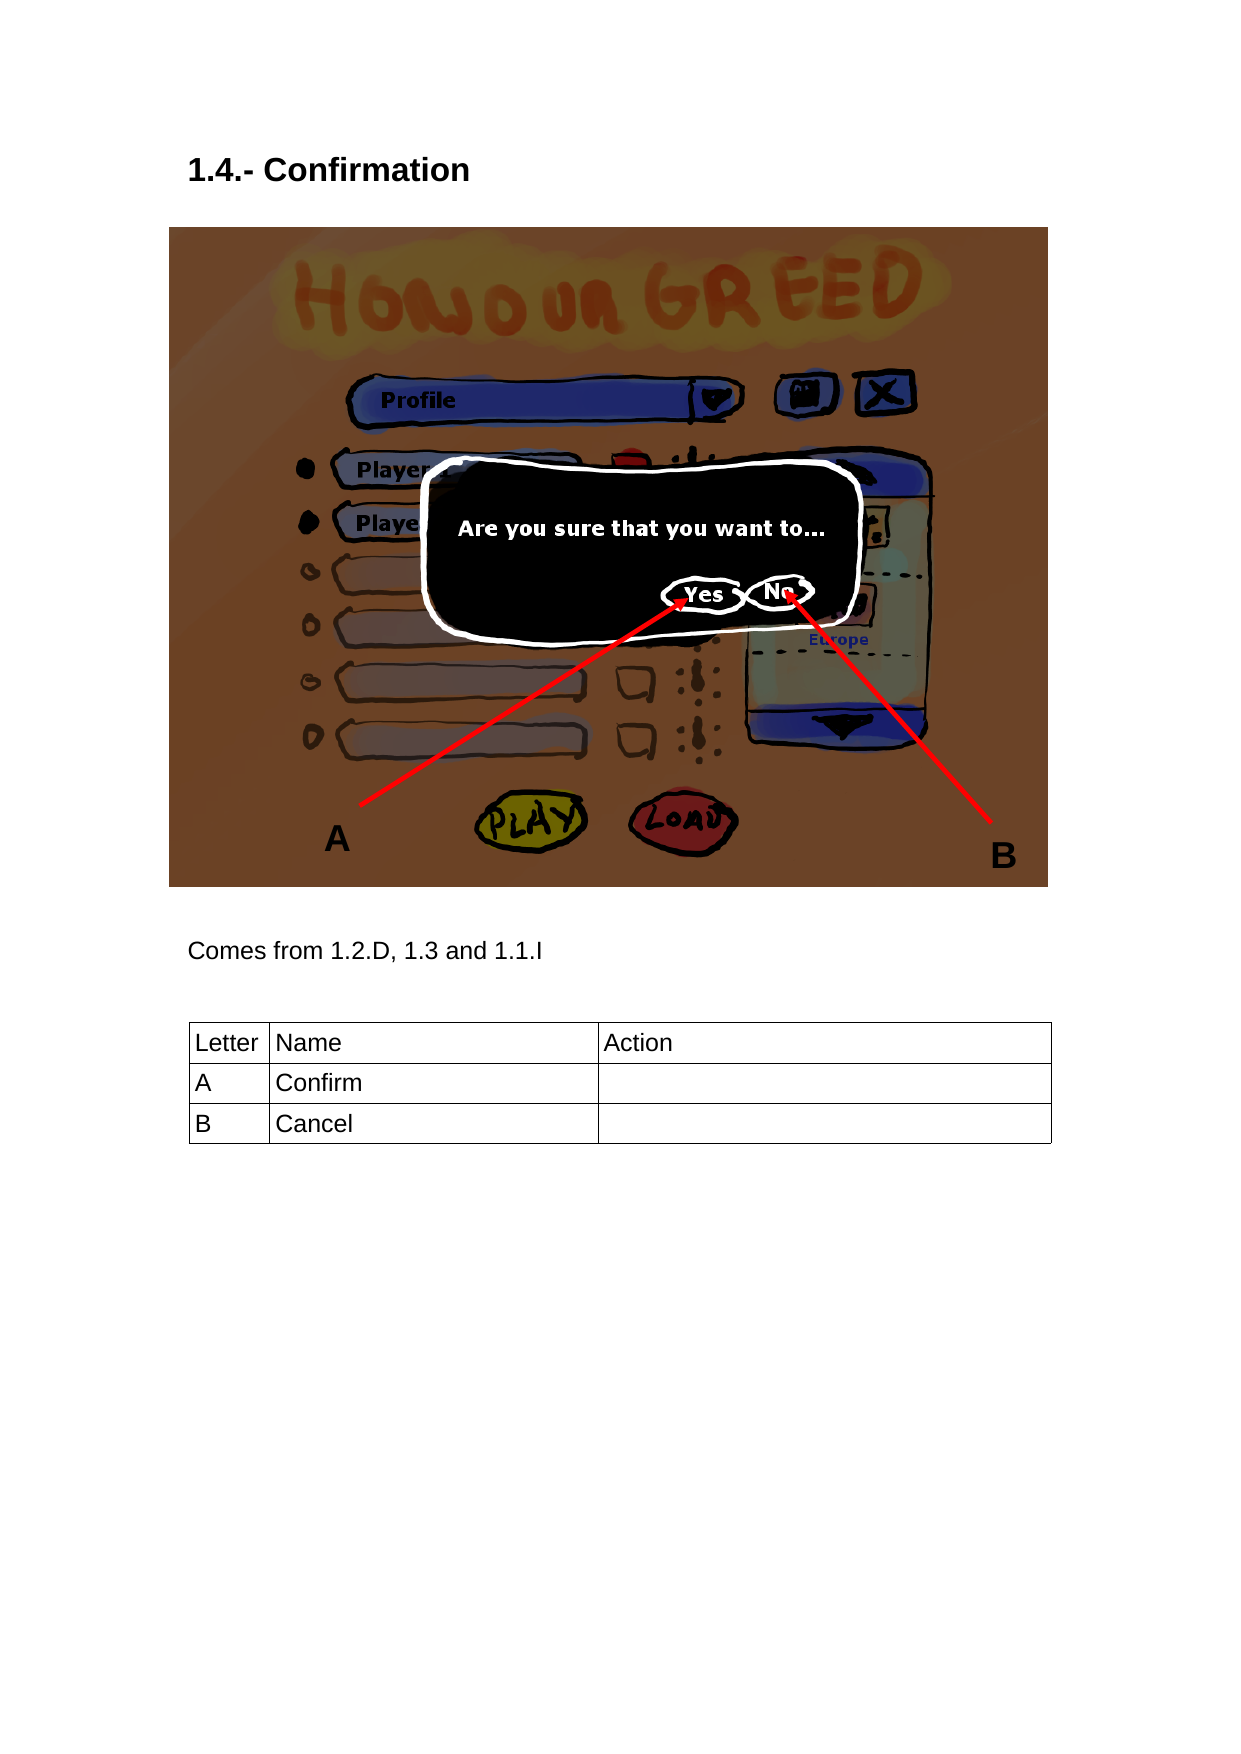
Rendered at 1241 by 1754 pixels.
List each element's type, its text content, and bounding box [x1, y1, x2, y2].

table_cell B [190, 1104, 269, 1143]
picture [169, 227, 1048, 887]
table_cell [599, 1064, 1051, 1103]
table_cell Confirm [270, 1064, 598, 1103]
table_cell Cancel [270, 1104, 598, 1143]
table_cell [599, 1104, 1051, 1143]
text Comes from 1.2.D, 1.3 and 1.1.I [187, 936, 1053, 965]
table_header Letter [190, 1023, 269, 1062]
table_header Name [270, 1023, 598, 1062]
table_cell A [190, 1064, 269, 1103]
table_header Action [599, 1023, 1051, 1062]
text 1.4.- Confirmation [187, 150, 1053, 188]
